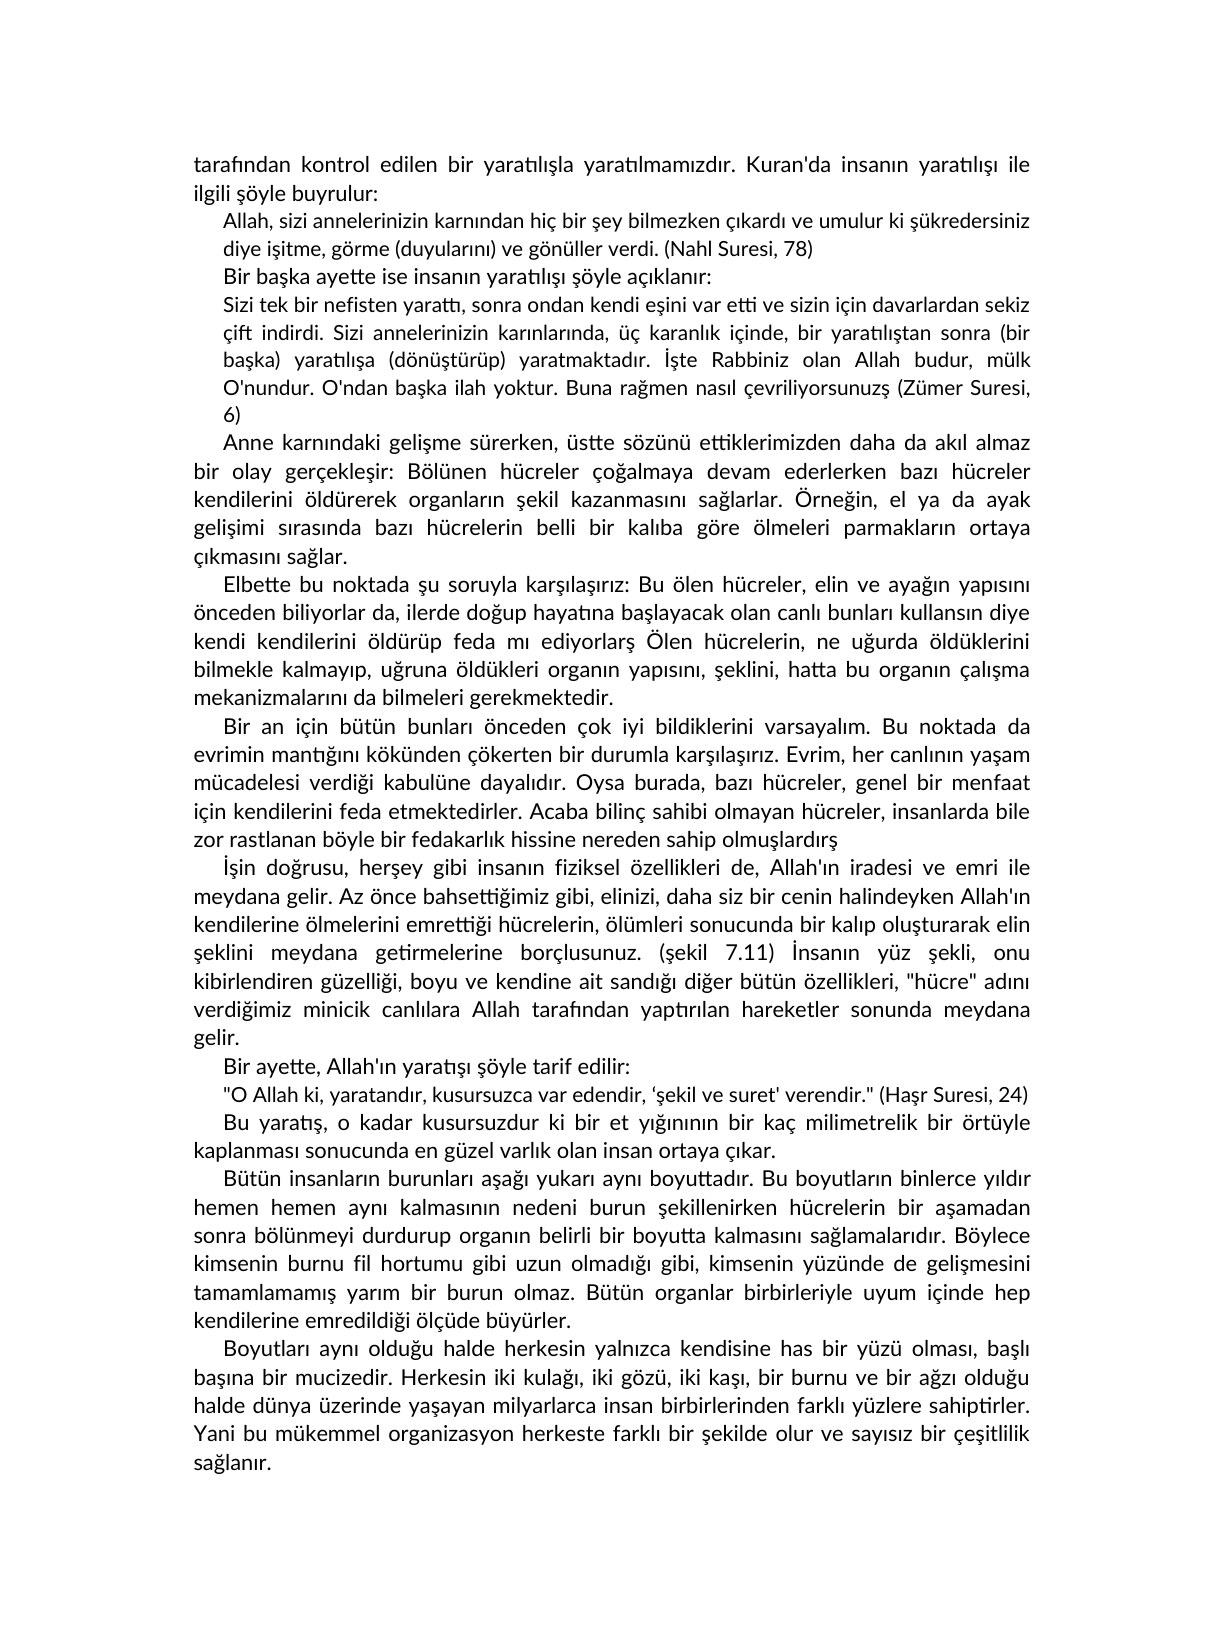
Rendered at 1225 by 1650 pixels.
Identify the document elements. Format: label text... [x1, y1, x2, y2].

text Boyutları aynı olduğu halde herkesin yalnızca kendisine has bir yüzü olması, başlı başına bir mucizedir. Herkesin iki kulağı, iki gözü, iki kaşı, bir burnu ve bir ağzı olduğu halde dünya üzerinde yaşayan milyarlarca insan birbirlerinden farklı yüzlere sahiptirler. Yani bu mükemmel organizasyon herkeste farklı bir şekilde olur ve sayısız bir çeşitlilik sağlanır. [193, 1334, 1032, 1476]
text Sizi tek bir nefisten yarattı, sonra ondan kendi eşini var etti ve sizin için davarlardan sekiz çift indirdi. Sizi annelerinizin karınlarında, üç karanlık içinde, bir yaratılıştan sonra (bir başka) yaratılışa (dönüştürüp) yaratmaktadır. İşte Rabbiniz olan Allah budur, mülk O'nundur. O'ndan başka ilah yoktur. Buna rağmen nasıl çevriliyorsunuzş (Zümer Suresi, 6) [223, 290, 1032, 428]
text "O Allah ki, yaratandır, kusursuzca var edendir, ‘şekil ve suret' verendir." (Haşr Suresi, 24) [223, 1080, 1032, 1107]
text Bu yaratış, o kadar kusursuzdur ki bir et yığınının bir kaç milimetrelik bir örtüyle kaplanması sonucunda en güzel varlık olan insan ortaya çıkar. [193, 1107, 1032, 1164]
text Allah, sizi annelerinizin karnından hiç bir şey bilmezken çıkardı ve umulur ki şükredersiniz diye işitme, görme (duyularını) ve gönüller verdi. (Nahl Suresi, 78) [223, 207, 1032, 262]
text İşin doğrusu, herşey gibi insanın fiziksel özellikleri de, Allah'ın iradesi ve emri ile meydana gelir. Az önce bahsettiğimiz gibi, elinizi, daha siz bir cenin halindeyken Allah'ın kendilerine ölmelerini emrettiği hücrelerin, ölümleri sonucunda bir kalıp oluşturarak elin şeklini meydana getirmelerine borçlusunuz. (şekil 7.11) İnsanın yüz şekli, onu kibirlendiren güzelliği, boyu ve kendine ait sandığı diğer bütün özellikleri, "hücre" adını verdiğimiz minicik canlılara Allah tarafından yaptırılan hareketler sonunda meydana gelir. [193, 853, 1032, 1052]
text tarafından kontrol edilen bir yaratılışla yaratılmamızdır. Kuran'da insanın yaratılışı ile ilgili şöyle buyrulur: [193, 150, 1032, 207]
text Bütün insanların burunları aşağı yukarı aynı boyuttadır. Bu boyutların binlerce yıldır hemen hemen aynı kalmasının nedeni burun şekillenirken hücrelerin bir aşamadan sonra bölünmeyi durdurup organın belirli bir boyutta kalmasını sağlamalarıdır. Böylece kimsenin burnu fil hortumu gibi uzun olmadığı gibi, kimsenin yüzünde de gelişmesini tamamlamamış yarım bir burun olmaz. Bütün organlar birbirleriyle uyum içinde hep kendilerine emredildiği ölçüde büyürler. [193, 1164, 1032, 1334]
text Bir ayette, Allah'ın yaratışı şöyle tarif edilir: [193, 1052, 1032, 1080]
text Bir an için bütün bunları önceden çok iyi bildiklerini varsayalım. Bu noktada da evrimin mantığını kökünden çökerten bir durumla karşılaşırız. Evrim, her canlının yaşam mücadelesi verdiği kabulüne dayalıdır. Oysa burada, bazı hücreler, genel bir menfaat için kendilerini feda etmektedirler. Acaba bilinç sahibi olmayan hücreler, insanlarda bile zor rastlanan böyle bir fedakarlık hissine nereden sahip olmuşlardırş [193, 712, 1032, 853]
text Bir başka ayette ise insanın yaratılışı şöyle açıklanır: [193, 262, 1032, 290]
text Elbette bu noktada şu soruyla karşılaşırız: Bu ölen hücreler, elin ve ayağın yapısını önceden biliyorlar da, ilerde doğup hayatına başlayacak olan canlı bunları kullansın diye kendi kendilerini öldürüp feda mı ediyorlarş Ölen hücrelerin, ne uğurda öldüklerini bilmekle kalmayıp, uğruna öldükleri organın yapısını, şeklini, hatta bu organın çalışma mekanizmalarını da bilmeleri gerekmektedir. [193, 570, 1032, 712]
text Anne karnındaki gelişme sürerken, üstte sözünü ettiklerimizden daha da akıl almaz bir olay gerçekleşir: Bölünen hücreler çoğalmaya devam ederlerken bazı hücreler kendilerini öldürerek organların şekil kazanmasını sağlarlar. Örneğin, el ya da ayak gelişimi sırasında bazı hücrelerin belli bir kalıba göre ölmeleri parmakların ortaya çıkmasını sağlar. [193, 428, 1032, 570]
